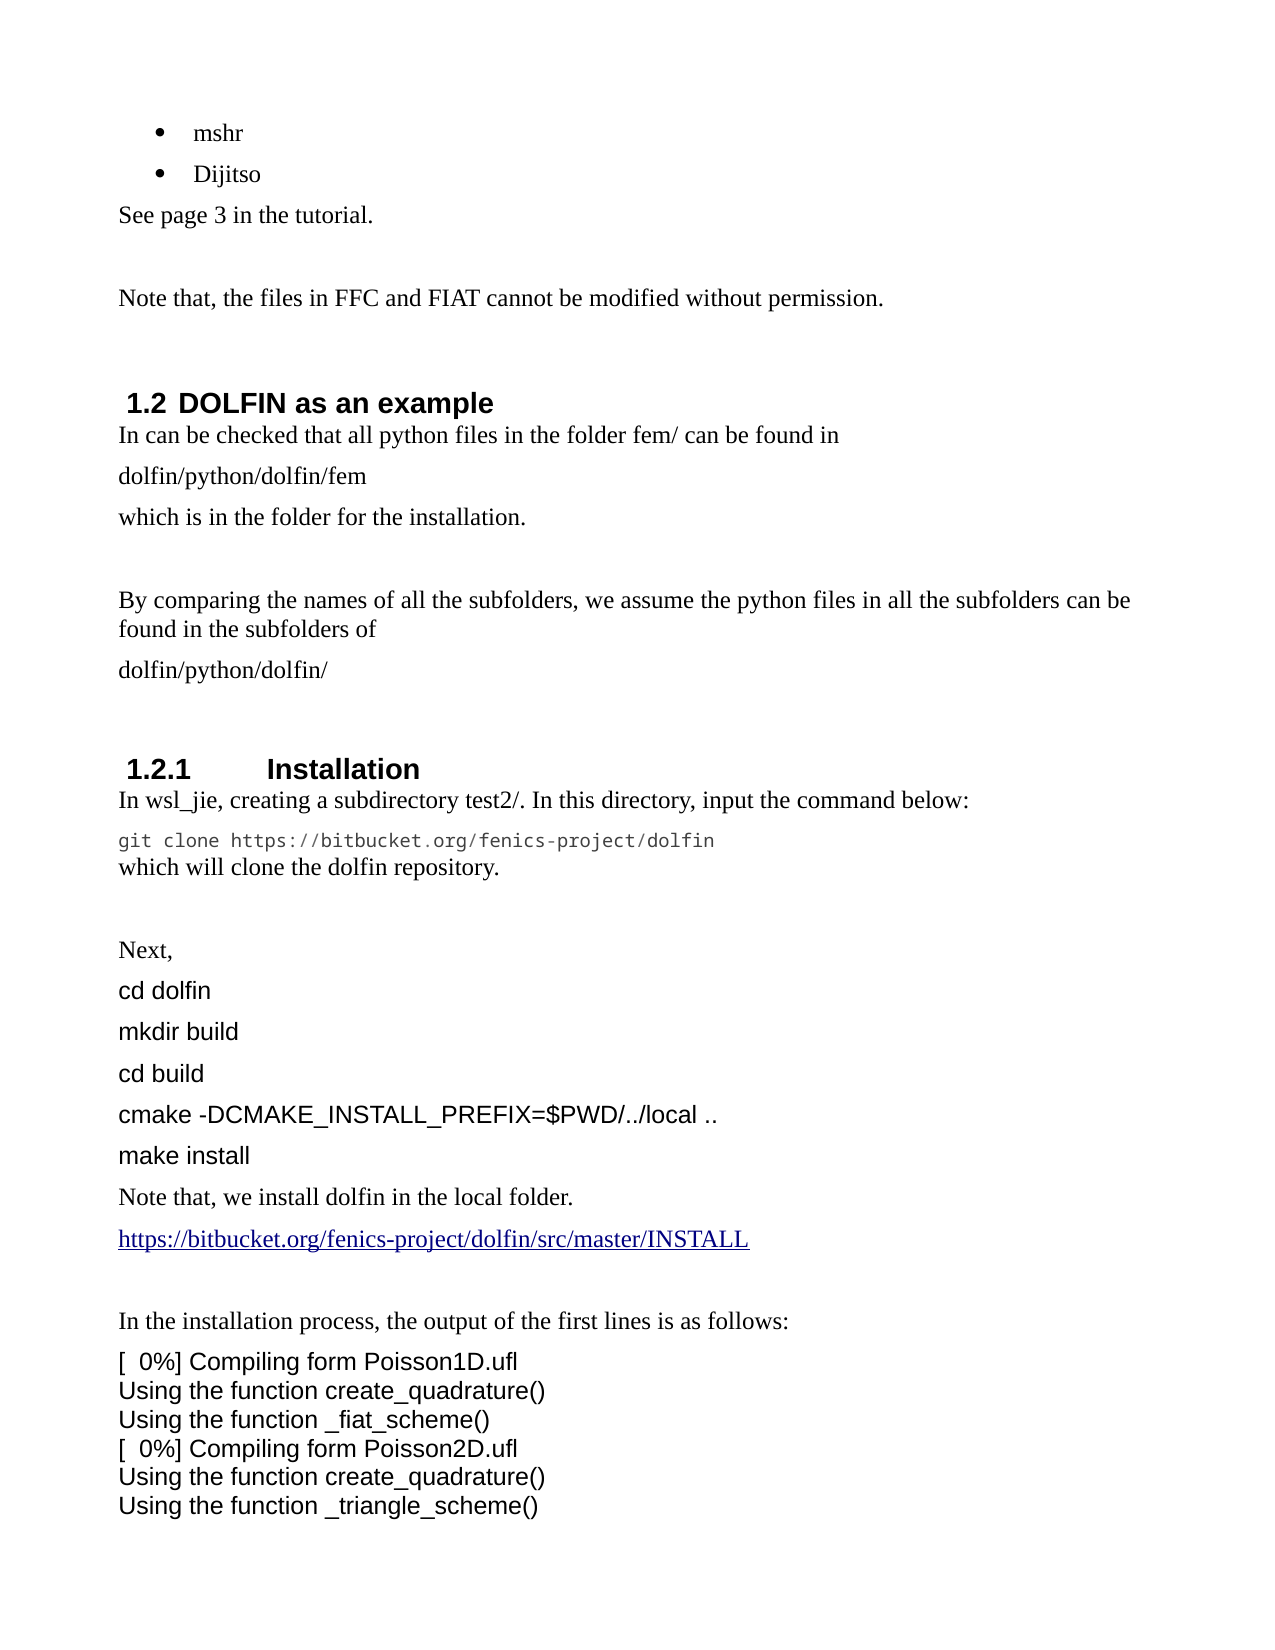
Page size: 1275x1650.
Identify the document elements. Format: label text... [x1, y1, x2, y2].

list mshr [156, 118, 1157, 147]
text https://bitbucket.org/fenics-project/dolfin/src/master/INSTALL [118, 1224, 1157, 1252]
text Note that, the files in FFC and FIAT cannot be modified without permission. [118, 283, 1157, 312]
text cmake -DCMAKE_INSTALL_PREFIX=$PWD/../local .. [118, 1100, 1157, 1129]
text In wsl_jie, creating a subdirectory test2/. In this directory, input the command below: [118, 786, 1157, 814]
text cd dolfin [118, 976, 1157, 1005]
text mkdir build [118, 1017, 1157, 1046]
text make install [118, 1141, 1157, 1170]
text Next, [118, 935, 1157, 964]
text See page 3 in the tutorial. [118, 201, 1157, 229]
text [ 0%] Compiling form Poisson1D.ufl Using the function create_quadrature() Using the function _fiat_scheme() [ 0%] Compiling form Poisson2D.ufl Using the function create_quadrature() Using the function _triangle_scheme() [118, 1347, 1157, 1520]
text dolfin/python/dolfin/fem [118, 461, 1157, 490]
text dolfin/python/dolfin/ [118, 655, 1157, 684]
text In can be checked that all python files in the folder fem/ can be found in [118, 420, 1157, 449]
text which will clone the dolfin repository. [118, 852, 1157, 881]
text Note that, we install dolfin in the local folder. [118, 1182, 1157, 1211]
text By comparing the names of all the subfolders, we assume the python files in all the subfolders can be found in the subfolders of [118, 585, 1157, 642]
text git clone https://bitbucket.org/fenics-project/dolfin [118, 827, 1157, 852]
subtitle DOLFIN as an example [118, 386, 1157, 420]
list Dijitso [156, 159, 1157, 188]
subtitle Installation [118, 752, 1157, 786]
text which is in the folder for the installation. [118, 502, 1157, 531]
text In the installation process, the output of the first lines is as follows: [118, 1306, 1157, 1335]
text cd build [118, 1059, 1157, 1087]
